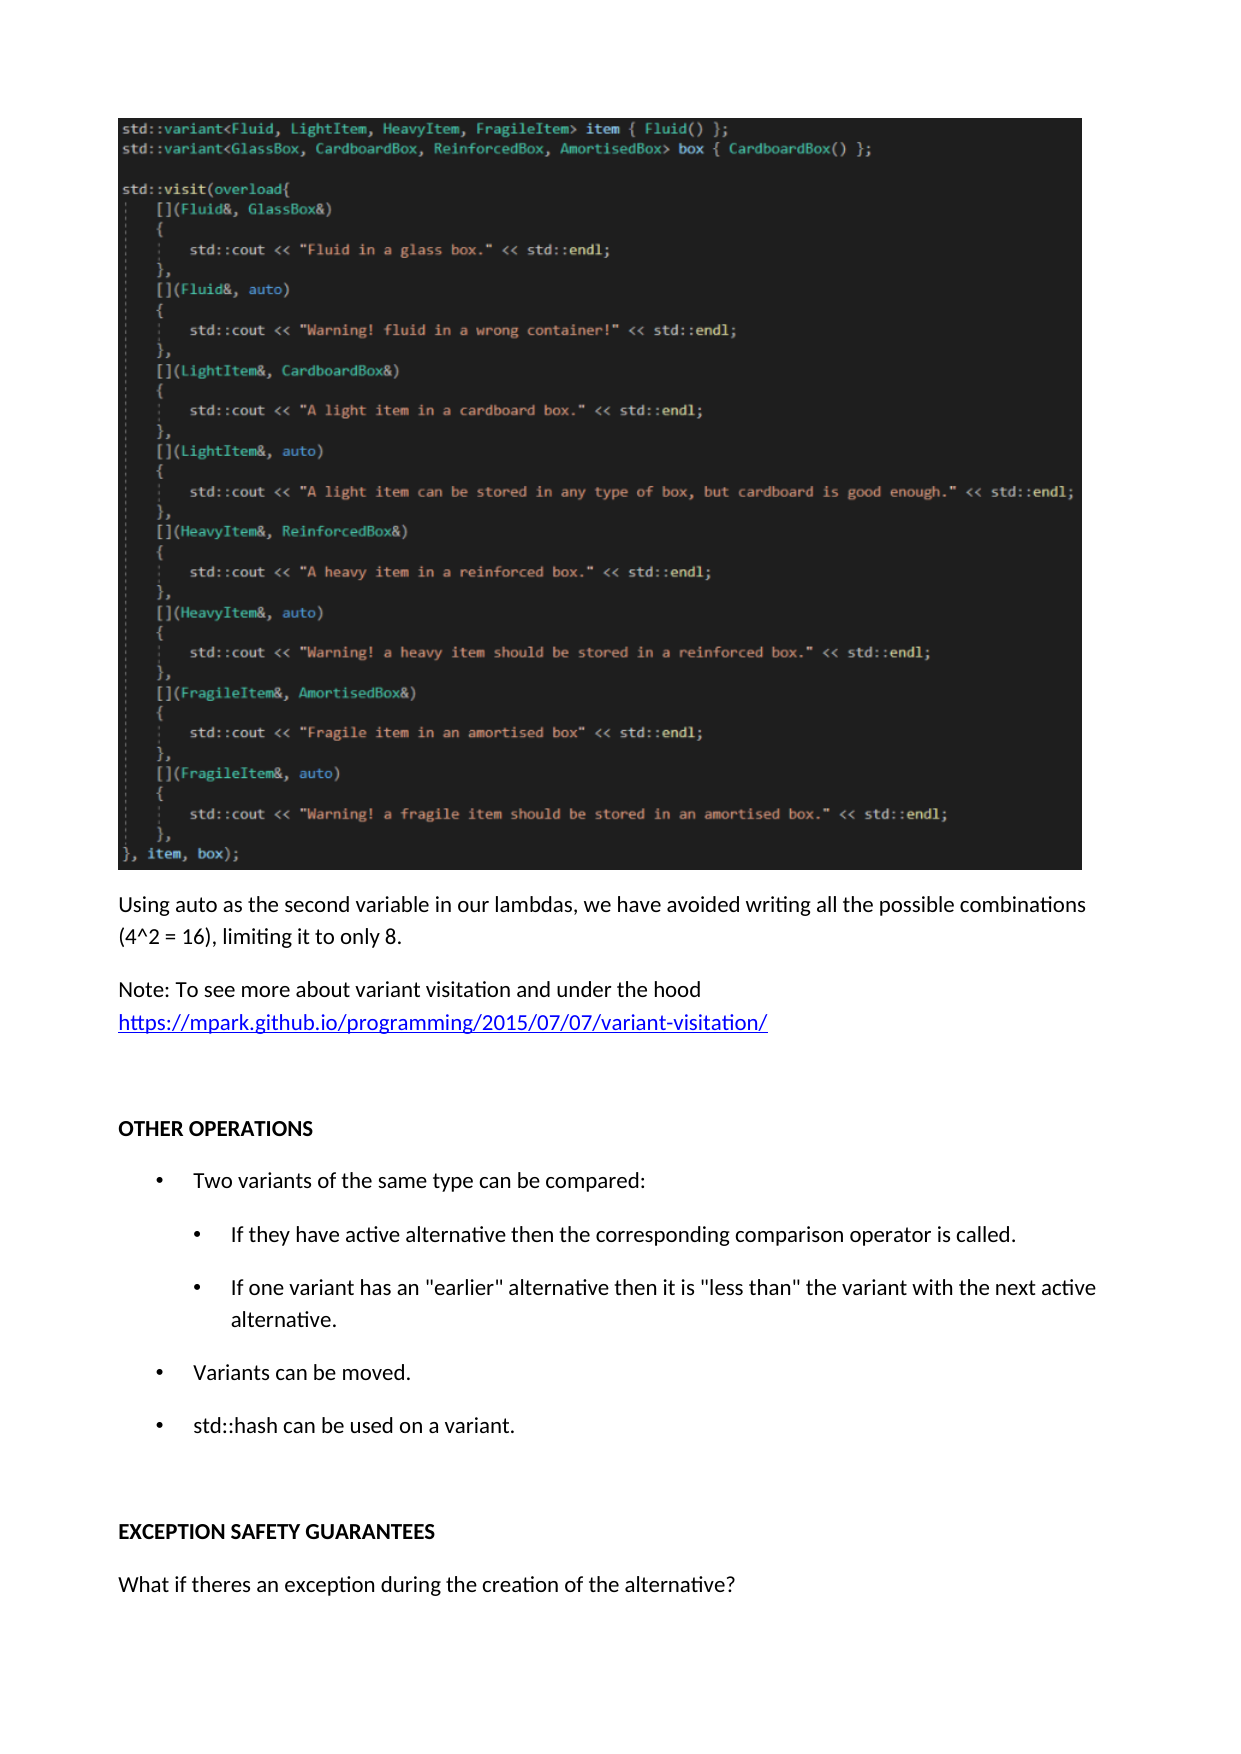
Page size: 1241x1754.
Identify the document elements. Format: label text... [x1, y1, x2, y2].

list If they have active alternative then the corresponding comparison operator is called. [193, 1220, 1122, 1248]
text Note: To see more about variant visitation and under the hood https://mpark.github.io/programming/2015/07/07/variant-visitation/ [118, 975, 1122, 1036]
text EXCEPTION SAFETY GUARANTEES [118, 1517, 1122, 1545]
list Variants can be moved. [156, 1358, 1122, 1386]
list Two variants of the same type can be compared: [156, 1167, 1122, 1195]
list If one variant has an "earlier" alternative then it is "less than" the variant with the next active alternative. [193, 1273, 1122, 1333]
text What if theres an exception during the creation of the alternative? [118, 1570, 1122, 1598]
text Using auto as the second variable in our lambdas, we have avoided writing all the possible combinations (4^2 = 16), limiting it to only 8. [118, 890, 1122, 950]
list std::hash can be used on a variant. [156, 1411, 1122, 1439]
text OTHER OPERATIONS [118, 1114, 1122, 1142]
